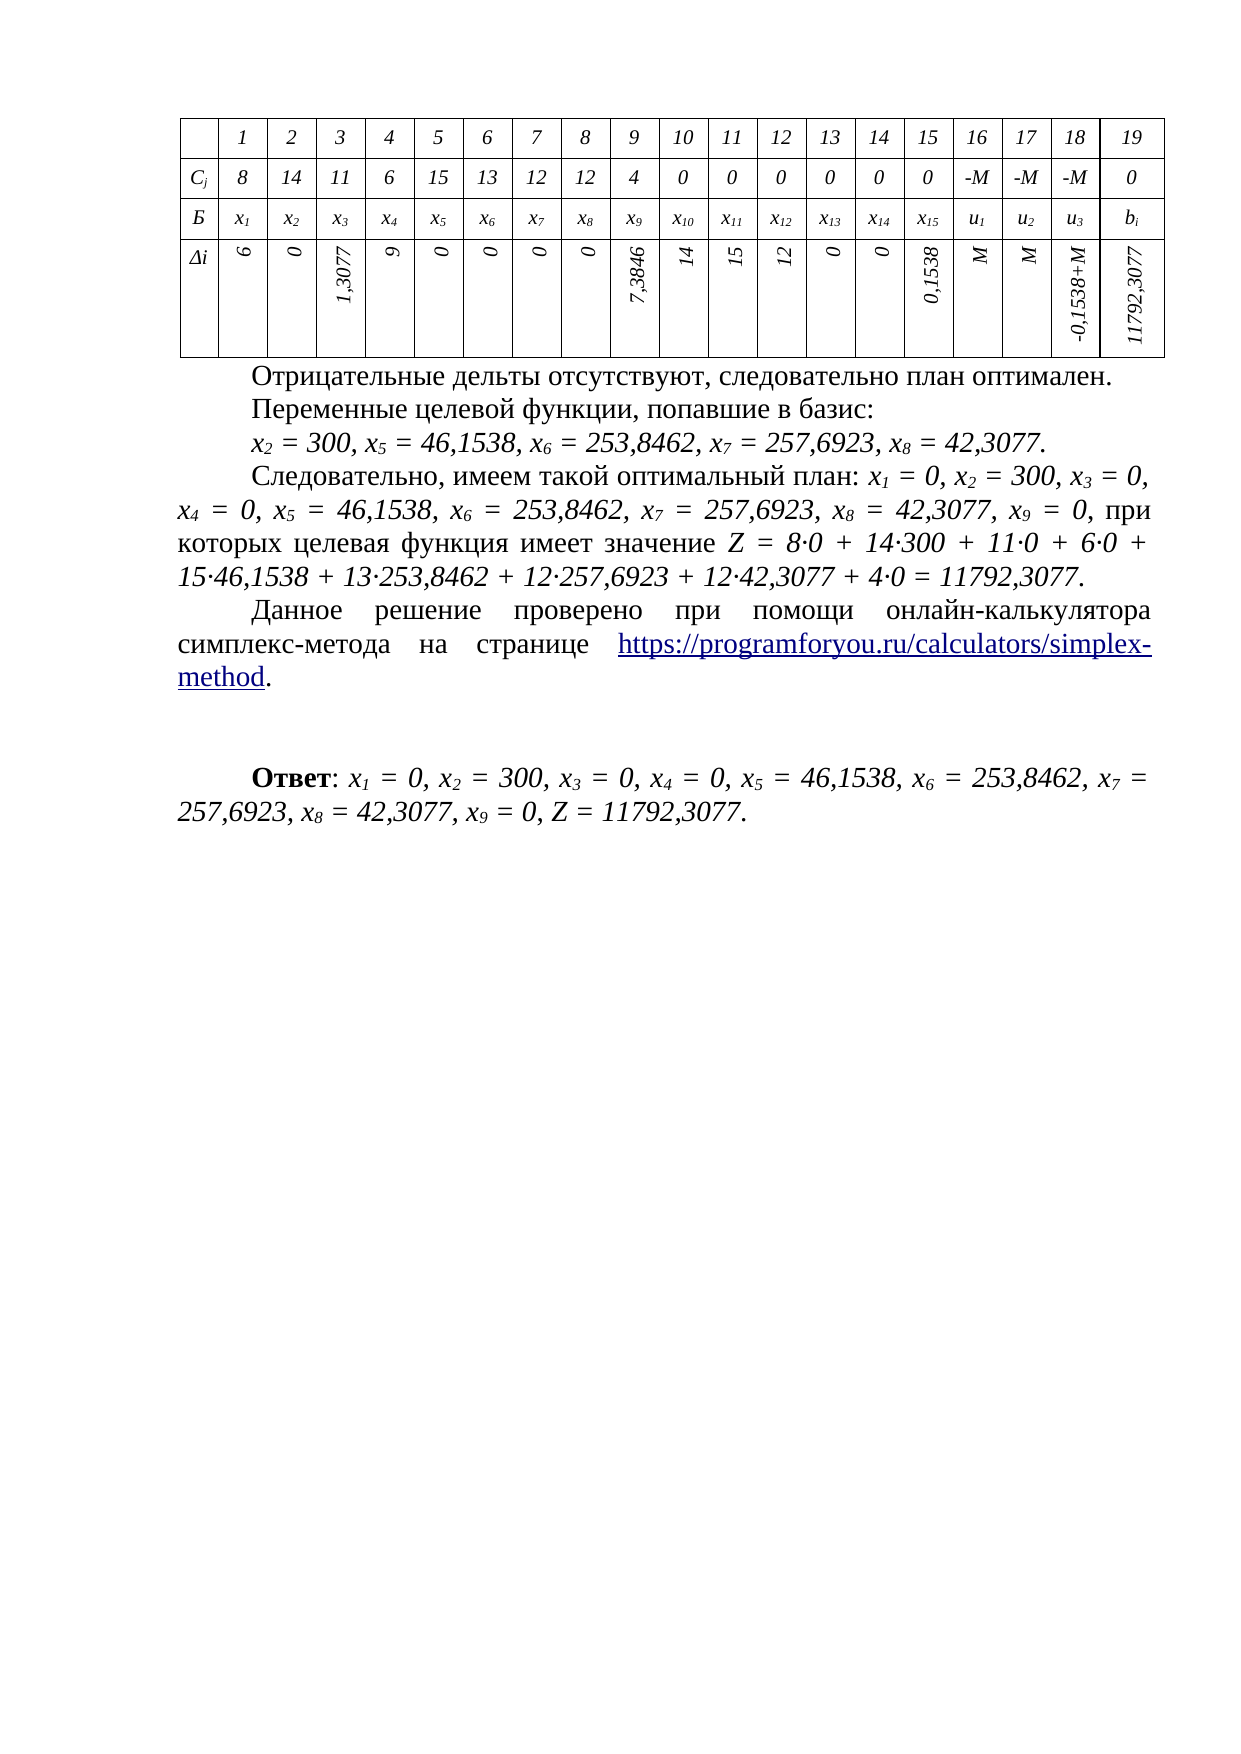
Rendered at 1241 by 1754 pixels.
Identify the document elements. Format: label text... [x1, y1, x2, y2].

table_cell Б [181, 199, 218, 238]
table_header 5 [415, 119, 463, 158]
table_header [181, 119, 218, 158]
table_cell x15 [905, 199, 953, 238]
table_cell 0 [562, 240, 610, 357]
table_cell 14 [268, 159, 316, 198]
table_header 9 [611, 119, 659, 158]
table_cell 0,1538 [905, 240, 953, 357]
table_cell 11 [317, 159, 365, 198]
table_cell 0 [513, 240, 561, 357]
table_cell 1,3077 [317, 240, 365, 357]
text Ответ: x1 = 0, x2 = 300, x3 = 0, x4 = 0, x5 = 46,1538, x6 = 253,8462, x7 = 257,6923, x8 = 42,3077, x9 = 0, Z = 11792,3077. [177, 760, 1152, 827]
table_cell 12 [513, 159, 561, 198]
table_cell x6 [464, 199, 512, 238]
table_cell Δi [181, 240, 218, 357]
table_cell x4 [366, 199, 414, 238]
table_cell x2 [268, 199, 316, 238]
table_cell M [954, 240, 1002, 357]
table_header 7 [513, 119, 561, 158]
table_cell x9 [611, 199, 659, 238]
table_cell 0 [660, 159, 708, 198]
table_cell x1 [219, 199, 267, 238]
table_header 18 [1052, 119, 1099, 158]
table_cell 15 [415, 159, 463, 198]
table_cell bi [1101, 199, 1164, 238]
table_cell M [1003, 240, 1051, 357]
table_cell 12 [758, 240, 806, 357]
table_cell x10 [660, 199, 708, 238]
table_cell 9 [366, 240, 414, 357]
table_cell 14 [660, 240, 708, 357]
table_cell 11792,3077 [1101, 240, 1164, 357]
table_cell 0 [807, 240, 855, 357]
table_cell 6 [219, 240, 267, 357]
table_cell 15 [709, 240, 757, 357]
table_header 17 [1003, 119, 1051, 158]
table_cell 0 [856, 240, 904, 357]
table_cell 4 [611, 159, 659, 198]
table_header 16 [954, 119, 1002, 158]
table_header 6 [464, 119, 512, 158]
table_cell -M [1052, 159, 1099, 198]
table_header 3 [317, 119, 365, 158]
text x2 = 300, x5 = 46,1538, x6 = 253,8462, x7 = 257,6923, x8 = 42,3077. [177, 425, 1152, 458]
table_cell 0 [709, 159, 757, 198]
table_cell -M [954, 159, 1002, 198]
table_cell 8 [219, 159, 267, 198]
table_header 4 [366, 119, 414, 158]
table_cell x5 [415, 199, 463, 238]
text Отрицательные дельты отсутствуют, следовательно план оптимален. [177, 358, 1152, 391]
table_header 19 [1101, 119, 1164, 158]
table_header 8 [562, 119, 610, 158]
table_cell x3 [317, 199, 365, 238]
table_cell x14 [856, 199, 904, 238]
table_header 1 [219, 119, 267, 158]
table_cell 0 [758, 159, 806, 198]
table_cell 12 [562, 159, 610, 198]
table_cell x12 [758, 199, 806, 238]
table_cell 0 [415, 240, 463, 357]
table_header 10 [660, 119, 708, 158]
table_header 2 [268, 119, 316, 158]
table_header 11 [709, 119, 757, 158]
table_cell 0 [1101, 159, 1164, 198]
table_cell 0 [464, 240, 512, 357]
table_cell 0 [268, 240, 316, 357]
table_cell Cj [181, 159, 218, 198]
table_cell 7,3846 [611, 240, 659, 357]
table_header 13 [807, 119, 855, 158]
table_cell x7 [513, 199, 561, 238]
table_cell x11 [709, 199, 757, 238]
text Данное решение проверено при помощи онлайн-калькулятора симплекс-метода на странице https://programforyou.ru/calculators/simplex-method. [177, 592, 1152, 693]
text Переменные целевой функции, попавшие в базис: [177, 391, 1152, 425]
table_header 14 [856, 119, 904, 158]
table_cell 6 [366, 159, 414, 198]
table_cell u2 [1003, 199, 1051, 238]
text Следовательно, имеем такой оптимальный план: x1 = 0, x2 = 300, x3 = 0, x4 = 0, x5 = 46,1538, x6 = 253,8462, x7 = 257,6923, x8 = 42,3077, x9 = 0, при которых целевая функция имеет значение Z = 8·0 + 14·300 + 11·0 + 6·0 + 15·46,1538 + 13·253,8462 + 12·257,6923 + 12·42,3077 + 4·0 = 11792,3077. [177, 458, 1152, 592]
table_cell 13 [464, 159, 512, 198]
table_cell u1 [954, 199, 1002, 238]
table_cell 0 [807, 159, 855, 198]
table_cell x8 [562, 199, 610, 238]
table_cell 0 [856, 159, 904, 198]
table_cell u3 [1052, 199, 1099, 238]
table_cell -M [1003, 159, 1051, 198]
table_cell -0,1538+M [1052, 240, 1099, 357]
table_header 15 [905, 119, 953, 158]
table_header 12 [758, 119, 806, 158]
table_cell 0 [905, 159, 953, 198]
table_cell x13 [807, 199, 855, 238]
